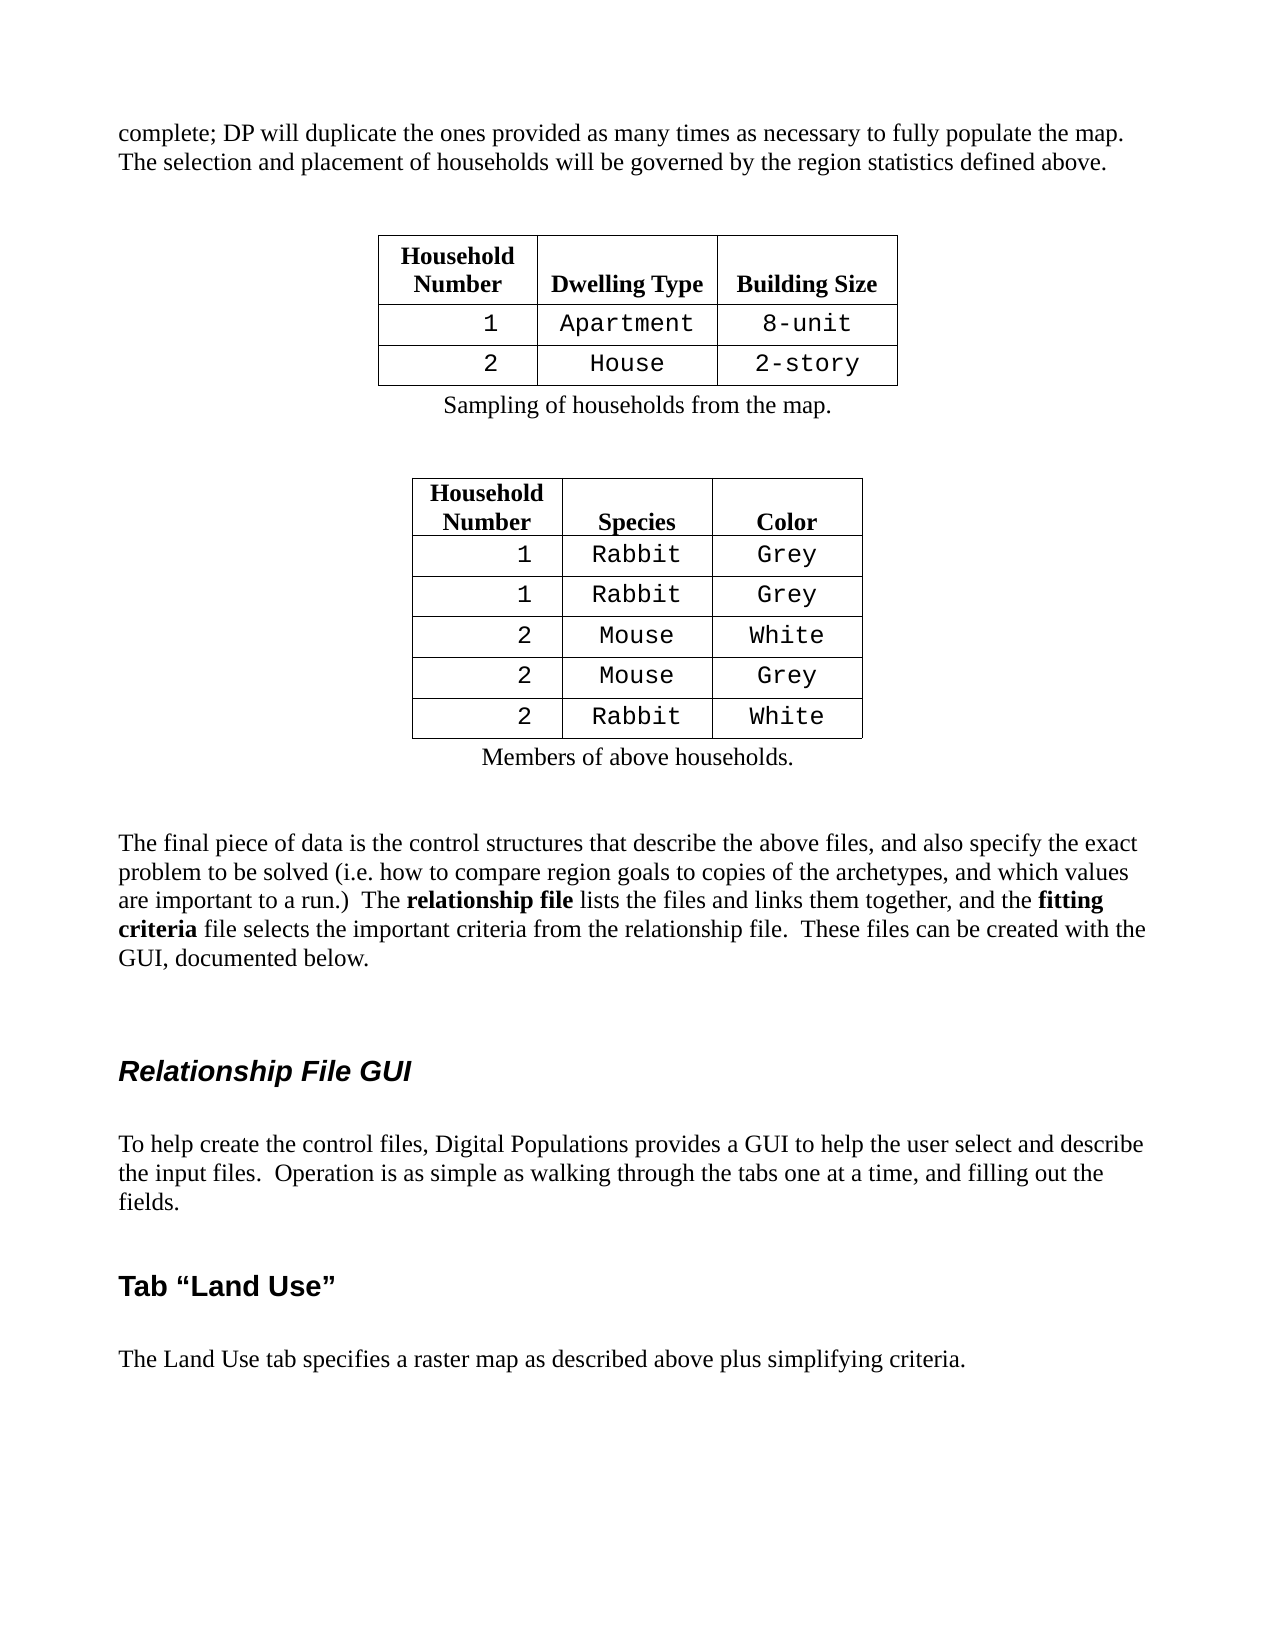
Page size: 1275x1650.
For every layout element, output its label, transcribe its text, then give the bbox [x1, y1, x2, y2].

table_cell House [538, 346, 717, 385]
table_cell White [713, 617, 862, 657]
table_cell Mouse [563, 658, 712, 697]
subtitle Tab “Land Use” [118, 1269, 1157, 1303]
table_cell Rabbit [563, 536, 712, 576]
table_cell 2 [413, 699, 562, 738]
table_cell 2 [413, 658, 562, 697]
table_cell 2 [413, 617, 562, 657]
table_header Building Size [718, 236, 897, 304]
table_cell 1 [413, 536, 562, 576]
table_cell Grey [713, 577, 862, 616]
table_cell White [713, 699, 862, 738]
table_cell 1 [413, 577, 562, 616]
text complete; DP will duplicate the ones provided as many times as necessary to fully populate the map. The selection and placement of households will be governed by the region statistics defined above. [118, 118, 1157, 176]
table_cell 1 [379, 305, 537, 345]
table_cell 2-story [718, 346, 897, 385]
table_cell Rabbit [563, 577, 712, 616]
text Sampling of households from the map. [118, 233, 1157, 419]
table_header Household Number [379, 236, 537, 304]
table_cell Rabbit [563, 699, 712, 738]
text The Land Use tab specifies a raster map as described above plus simplifying criteria. [118, 1344, 1157, 1373]
table_cell Mouse [563, 617, 712, 657]
table_cell Apartment [538, 305, 717, 345]
table_header Household Number [413, 479, 562, 535]
text To help create the control files, Digital Populations provides a GUI to help the user select and describe the input files. Operation is as simple as walking through the tabs one at a time, and filling out the fields. [118, 1129, 1157, 1215]
table_header Dwelling Type [538, 236, 717, 304]
table_header Color [713, 479, 862, 535]
text The final piece of data is the control structures that describe the above files, and also specify the exact problem to be solved (i.e. how to compare region goals to copies of the archetypes, and which values are important to a run.) The relationship file lists the files and links them together, and the fitting criteria file selects the important criteria from the relationship file. These files can be created with the GUI, documented below. [118, 828, 1157, 972]
subtitle Relationship File GUI [118, 1054, 1157, 1088]
table_cell Grey [713, 536, 862, 576]
table_cell 8-unit [718, 305, 897, 345]
text Members of above households. [118, 476, 1157, 771]
table_header Species [563, 479, 712, 535]
table_cell Grey [713, 658, 862, 697]
table_cell 2 [379, 346, 537, 385]
